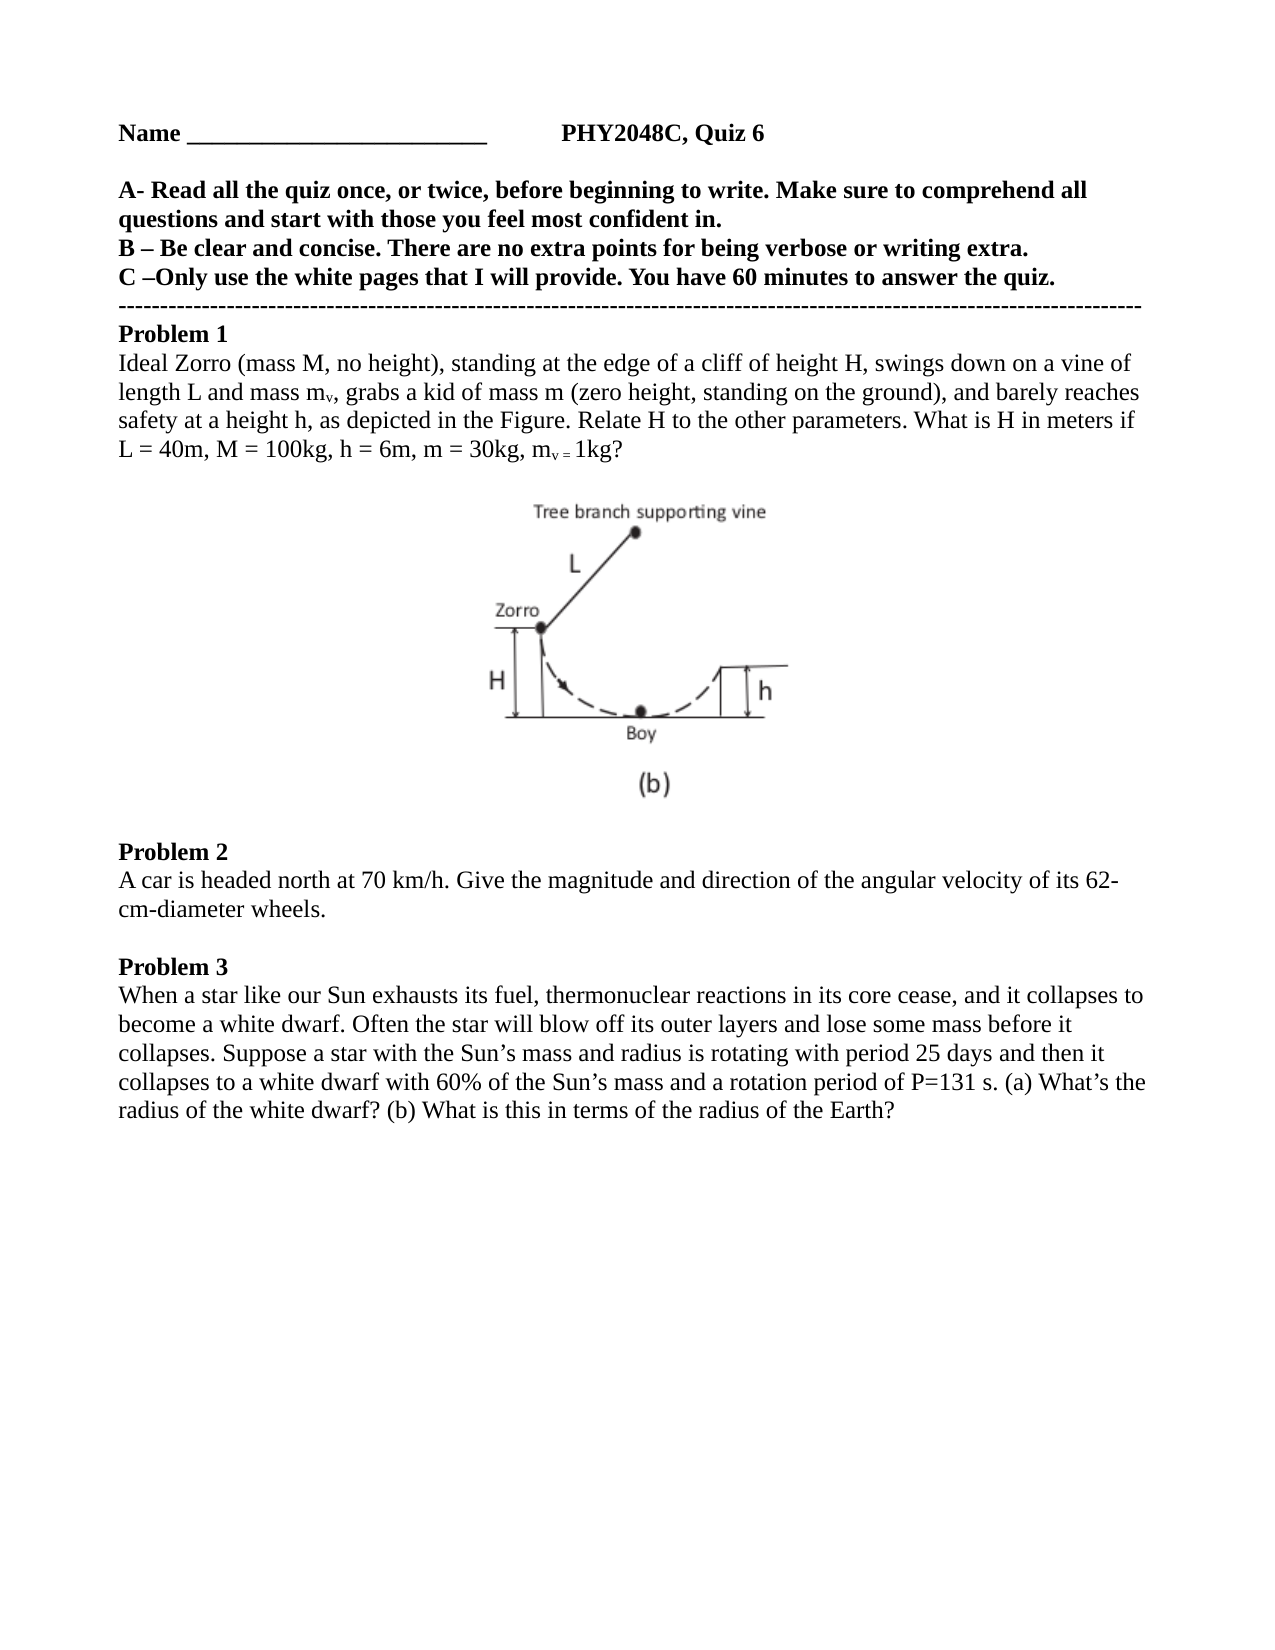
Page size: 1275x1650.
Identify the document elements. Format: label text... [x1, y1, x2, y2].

text When a star like our Sun exhausts its fuel, thermonuclear reactions in its core cease, and it collapses to become a white dwarf. Often the star will blow off its outer layers and lose some mass before it collapses. Suppose a star with the Sun’s mass and radius is rotating with period 25 days and then it collapses to a white dwarf with 60% of the Sun’s mass and a rotation period of P=131 s. (a) What’s the radius of the white dwarf? (b) What is this in terms of the radius of the Earth? [118, 981, 1157, 1124]
text --------------------------------------------------------------------------------------------------------------------------- [118, 291, 1157, 319]
picture [467, 491, 808, 820]
text A- Read all the quiz once, or twice, before beginning to write. Make sure to comprehend all questions and start with those you feel most confident in. [118, 176, 1157, 233]
text C –Only use the white pages that I will provide. You have 60 minutes to answer the quiz. [118, 262, 1157, 291]
text A car is headed north at 70 km/h. Give the magnitude and direction of the angular velocity of its 62-cm-diameter wheels. [118, 866, 1157, 923]
text Ideal Zorro (mass M, no height), standing at the edge of a cliff of height H, swings down on a vine of length L and mass mv, grabs a kid of mass m (zero height, standing on the ground), and barely reaches safety at a height h, as depicted in the Figure. Relate H to the other parameters. What is H in meters if [118, 348, 1157, 434]
text Problem 3 [118, 952, 1157, 981]
text B – Be clear and concise. There are no extra points for being verbose or writing extra. [118, 233, 1157, 262]
text Problem 2 [118, 837, 1157, 866]
text Problem 1 [118, 319, 1157, 348]
text L = 40m, M = 100kg, h = 6m, m = 30kg, mv = 1kg? [118, 434, 1157, 463]
text Name ________________________ PHY2048C, Quiz 6 [118, 118, 1157, 147]
